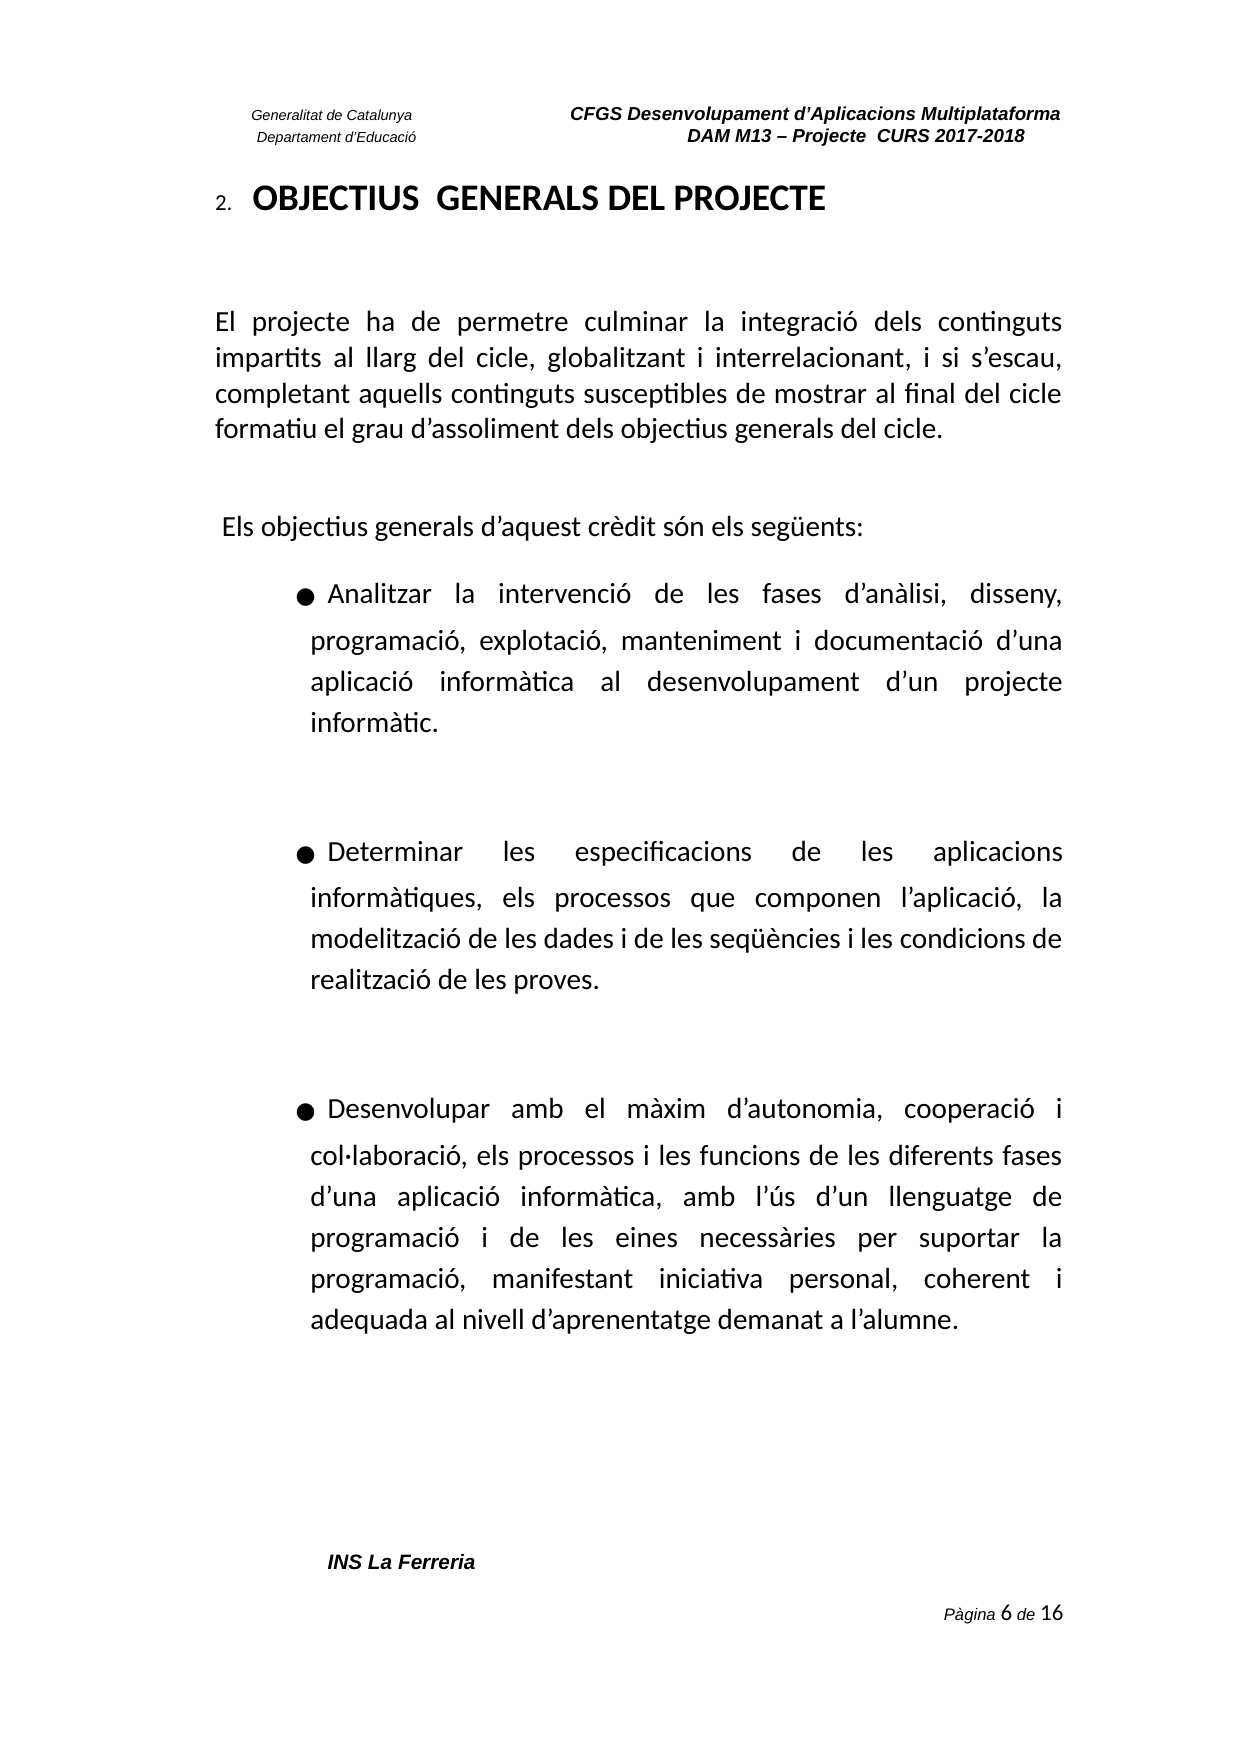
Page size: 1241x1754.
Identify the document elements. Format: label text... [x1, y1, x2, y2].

picture [187, 1551, 325, 1614]
subtitle Determinar les especificacions de les aplicacions informàtiques, els processos que componen l’aplicació, la modelització de les dades i de les seqüències i les condicions de realització de les proves. [295, 827, 1063, 997]
subtitle Desenvolupar amb el màxim d’autonomia, cooperació i col·laboració, els processos i les funcions de les diferents fases d’una aplicació informàtica, amb l’ús d’un llenguatge de programació i de les eines necessàries per suportar la programació, manifestant iniciativa personal, coherent i adequada al nivell d’aprenentatge demanat a l’alumne. [295, 1085, 1063, 1337]
picture [177, 79, 253, 151]
subtitle Analitzar la intervenció de les fases d’anàlisi, disseny, programació, explotació, manteniment i documentació d’una aplicació informàtica al desenvolupament d’un projecte informàtic. [295, 569, 1063, 739]
subtitle OBJECTIUS GENERALS DEL PROJECTE [215, 174, 1063, 220]
subtitle Els objectius generals d’aquest crèdit són els següents: [222, 508, 1063, 543]
subtitle El projecte ha de permetre culminar la integració dels continguts impartits al llarg del cicle, globalitzant i interrelacionant, i si s’escau, completant aquells continguts susceptibles de mostrar al final del cicle formatiu el grau d’assoliment dels objectius generals del cicle. [215, 303, 1063, 446]
